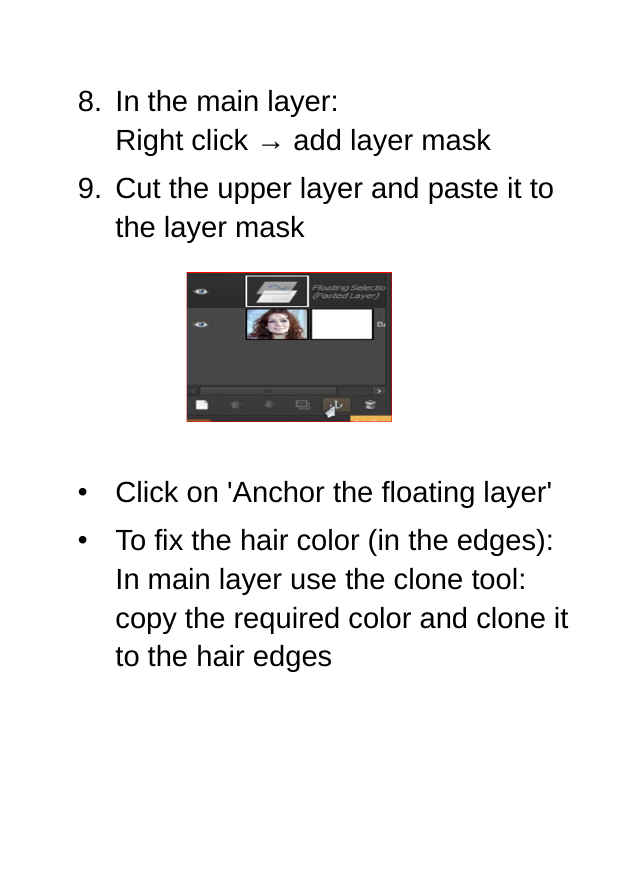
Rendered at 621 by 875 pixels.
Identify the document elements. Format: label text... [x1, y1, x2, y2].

list Cut the upper layer and paste it to the layer mask [78, 171, 580, 243]
list Click on 'Anchor the floating layer' [78, 475, 580, 508]
list In the main layer: Right click → add layer mask [78, 84, 580, 156]
picture [186, 272, 392, 422]
list To fix the hair color (in the edges): In main layer use the clone tool: copy the required color and clone it to the hair edges [78, 523, 580, 673]
